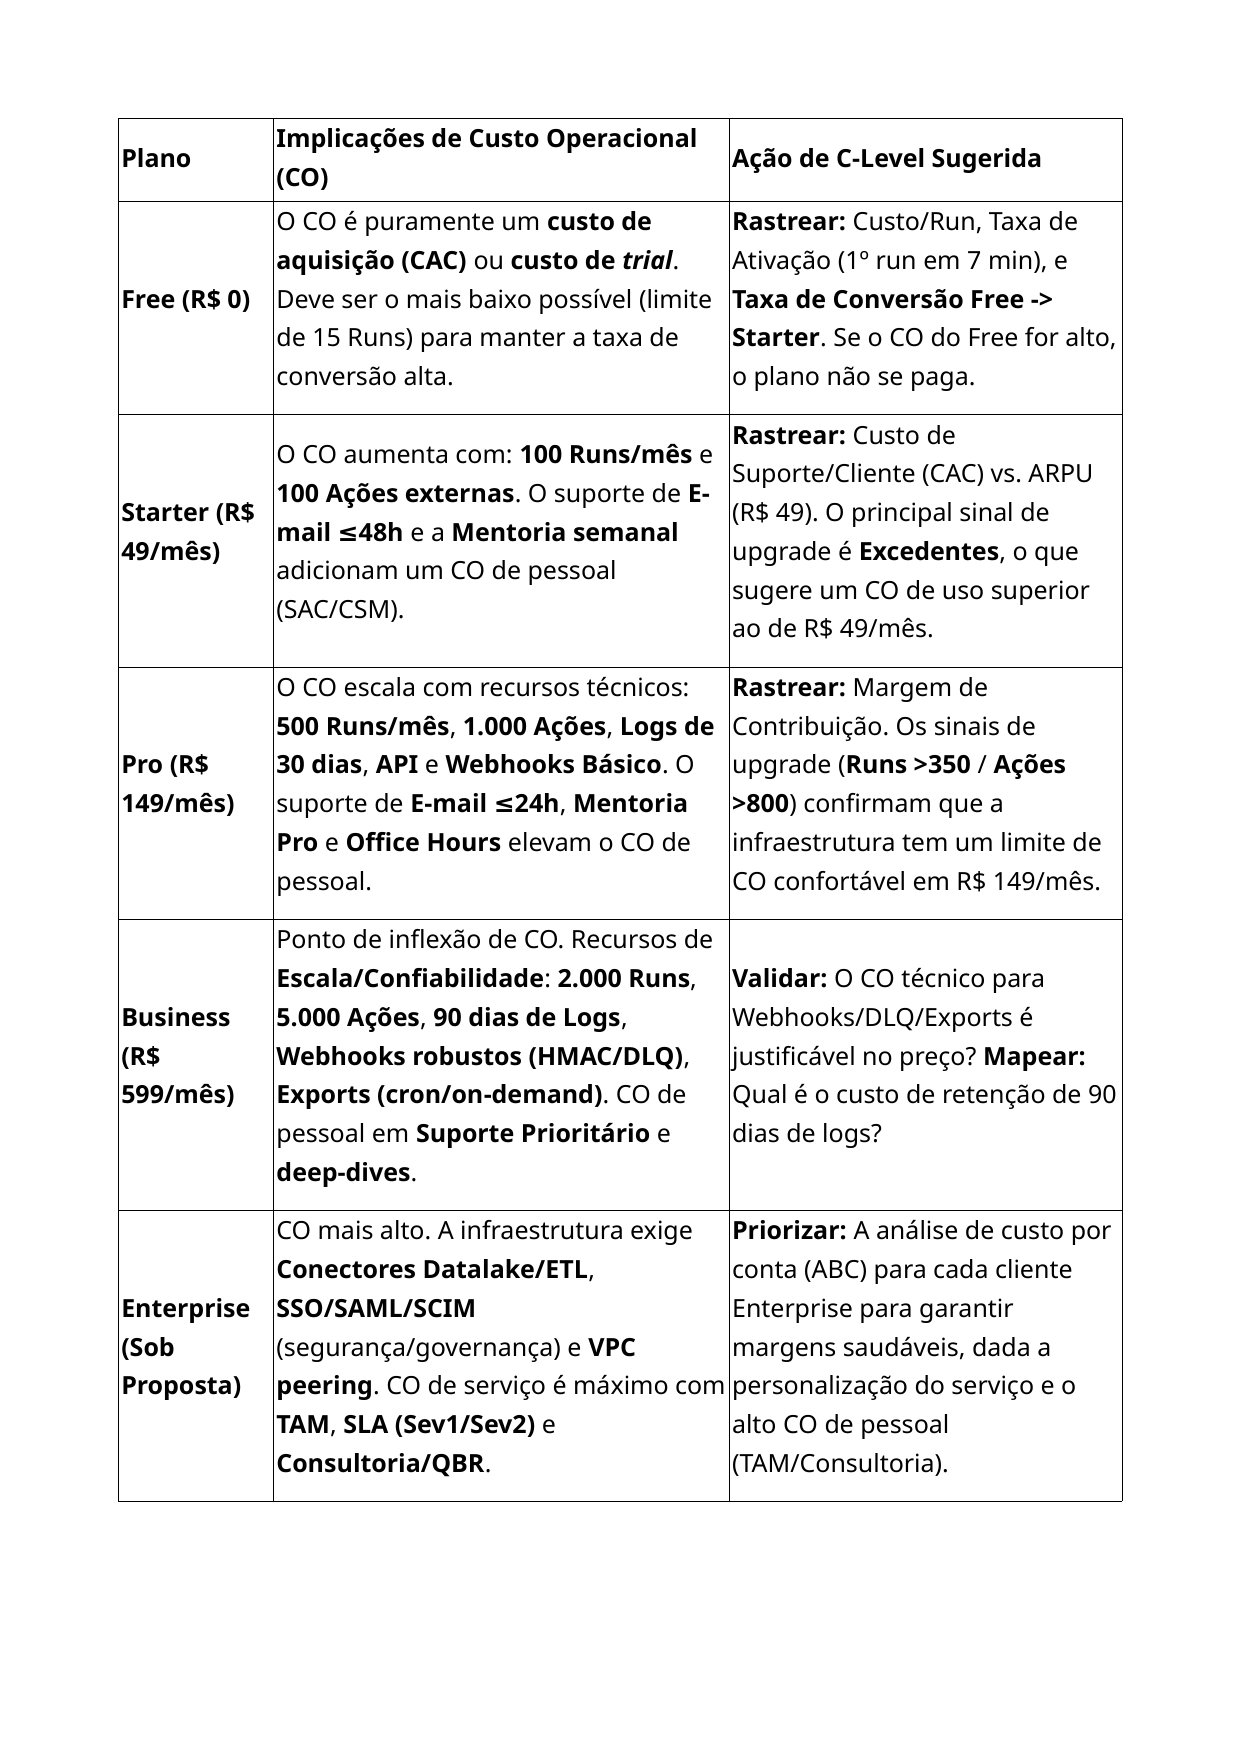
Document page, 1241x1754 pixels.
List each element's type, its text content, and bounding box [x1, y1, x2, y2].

table_cell O CO é puramente um custo de aquisição (CAC) ou custo de trial. Deve ser o mais baixo possível (limite de 15 Runs) para manter a taxa de conversão alta. [274, 202, 729, 414]
table_cell Business (R$ 599/mês) [119, 920, 273, 1210]
table_cell Rastrear: Custo de Suporte/Cliente (CAC) vs. ARPU (R$ 49). O principal sinal de upgrade é Excedentes, o que sugere um CO de uso superior ao de R$ 49/mês. [730, 415, 1122, 667]
table_cell Priorizar: A análise de custo por conta (ABC) para cada cliente Enterprise para garantir margens saudáveis, dada a personalização do serviço e o alto CO de pessoal (TAM/Consultoria). [730, 1211, 1122, 1501]
table_cell O CO escala com recursos técnicos: 500 Runs/mês, 1.000 Ações, Logs de 30 dias, API e Webhooks Básico. O suporte de E-mail ≤24h, Mentoria Pro e Office Hours elevam o CO de pessoal. [274, 668, 729, 919]
table_header Implicações de Custo Operacional (CO) [274, 119, 729, 201]
table_cell Validar: O CO técnico para Webhooks/DLQ/Exports é justificável no preço? Mapear: Qual é o custo de retenção de 90 dias de logs? [730, 920, 1122, 1210]
table_cell Rastrear: Margem de Contribuição. Os sinais de upgrade (Runs >350 / Ações >800) confirmam que a infraestrutura tem um limite de CO confortável em R$ 149/mês. [730, 668, 1122, 919]
table_header Ação de C-Level Sugerida [730, 119, 1122, 201]
table_cell Ponto de inflexão de CO. Recursos de Escala/Confiabilidade: 2.000 Runs, 5.000 Ações, 90 dias de Logs, Webhooks robustos (HMAC/DLQ), Exports (cron/on‑demand). CO de pessoal em Suporte Prioritário e deep-dives. [274, 920, 729, 1210]
table_cell Free (R$ 0) [119, 202, 273, 414]
table_cell Enterprise (Sob Proposta) [119, 1211, 273, 1501]
table_cell O CO aumenta com: 100 Runs/mês e 100 Ações externas. O suporte de E-mail ≤48h e a Mentoria semanal adicionam um CO de pessoal (SAC/CSM). [274, 415, 729, 667]
table_cell Pro (R$ 149/mês) [119, 668, 273, 919]
table_header Plano [119, 119, 273, 201]
table_cell Rastrear: Custo/Run, Taxa de Ativação (1º run em 7 min), e Taxa de Conversão Free -> Starter. Se o CO do Free for alto, o plano não se paga. [730, 202, 1122, 414]
table_cell CO mais alto. A infraestrutura exige Conectores Datalake/ETL, SSO/SAML/SCIM (segurança/governança) e VPC peering. CO de serviço é máximo com TAM, SLA (Sev1/Sev2) e Consultoria/QBR. [274, 1211, 729, 1501]
table_cell Starter (R$ 49/mês) [119, 415, 273, 667]
